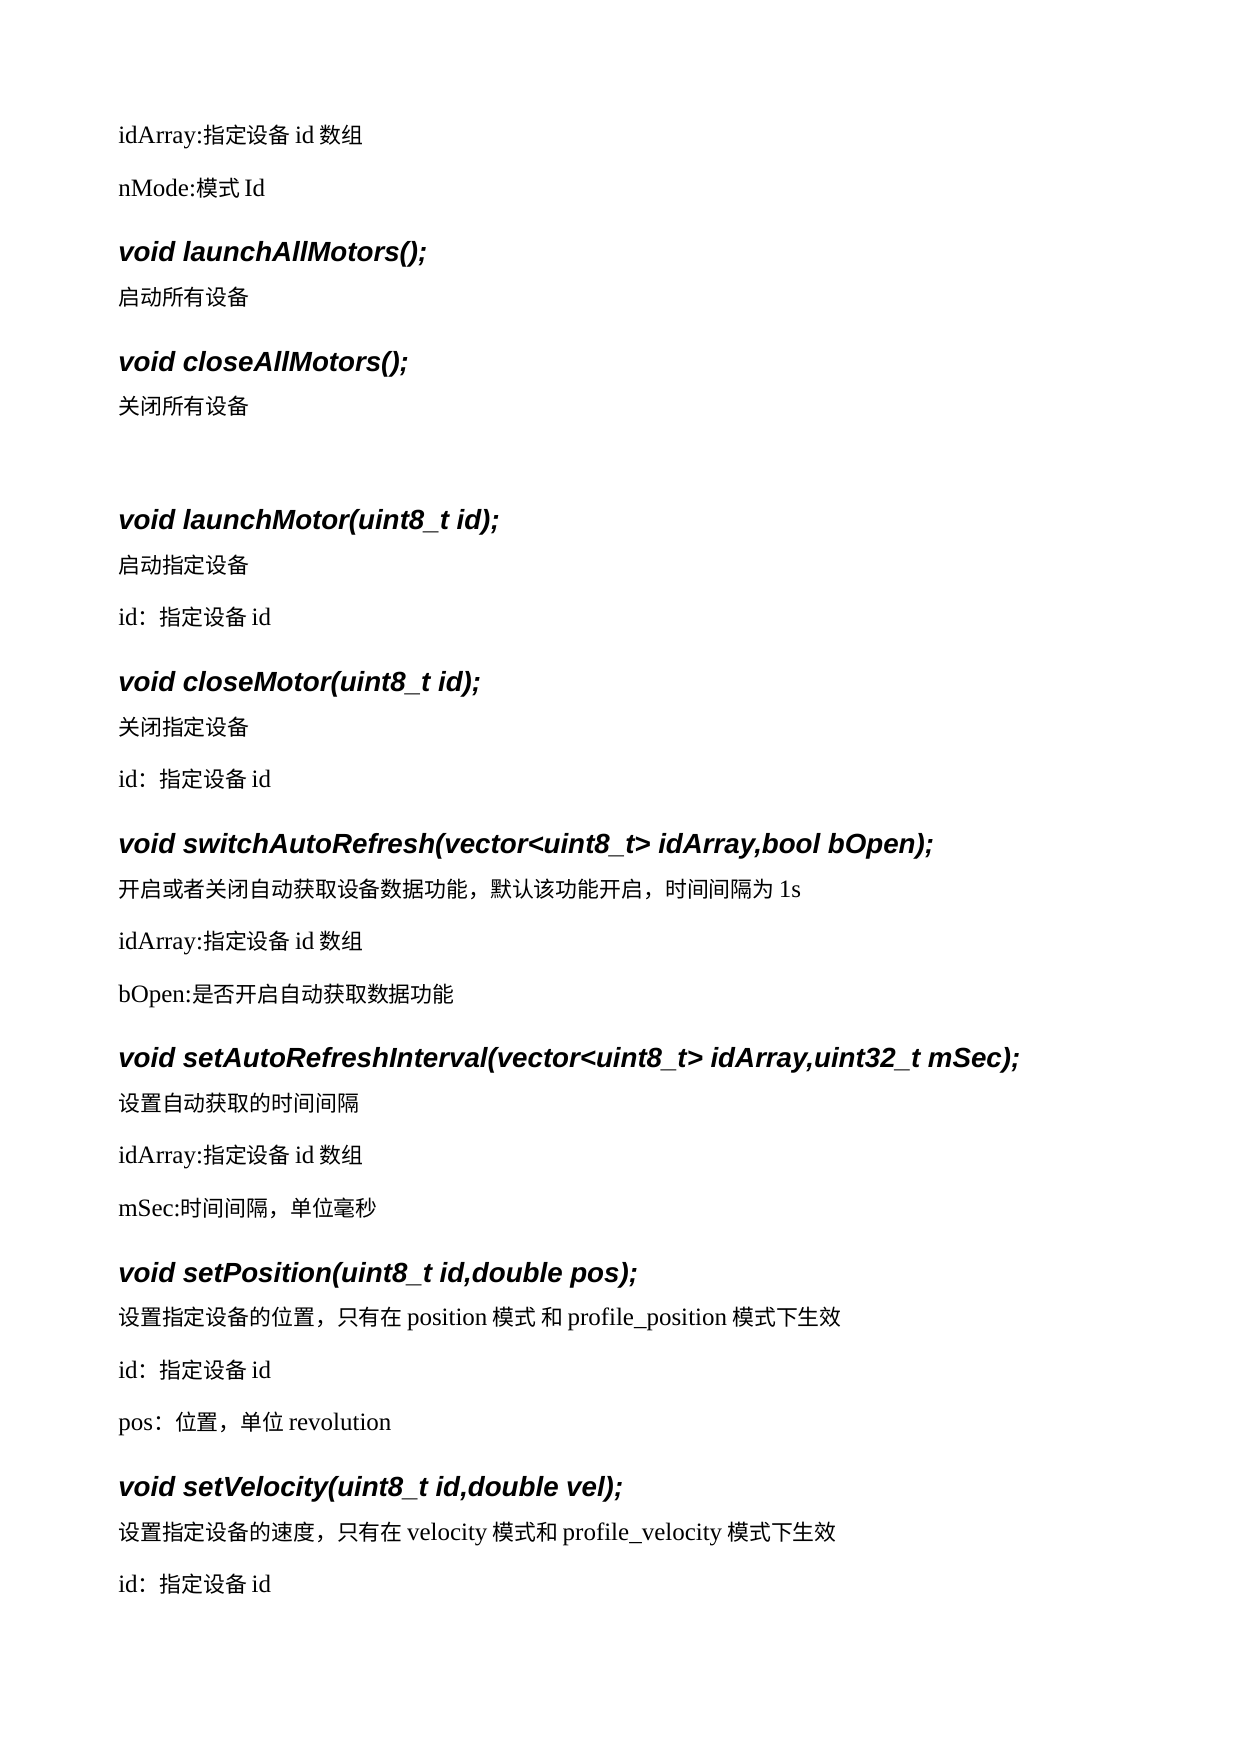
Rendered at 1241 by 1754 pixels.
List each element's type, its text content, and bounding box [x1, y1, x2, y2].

text 设置自动获取的时间间隔 [118, 1086, 1122, 1118]
text 设置指定设备的速度，只有在velocity模式和profile_velocity模式下生效 [118, 1515, 1122, 1546]
text 关闭所有设备 [118, 389, 1122, 421]
text pos：位置，单位revolution [118, 1405, 1122, 1437]
text id：指定设备id [118, 600, 1122, 632]
text id：指定设备id [118, 1353, 1122, 1384]
subtitle void switchAutoRefresh(vector<uint8_t> idArray,bool bOpen); [118, 827, 1122, 859]
text 开启或者关闭自动获取设备数据功能，默认该功能开启，时间间隔为1s [118, 872, 1122, 903]
text idArray:指定设备id数组 [118, 118, 1122, 150]
text 设置指定设备的位置，只有在position模式 和profile_position模式下生效 [118, 1300, 1122, 1332]
text idArray:指定设备id数组 [118, 1138, 1122, 1170]
subtitle void setVelocity(uint8_t id,double vel); [118, 1470, 1122, 1502]
subtitle void launchAllMotors(); [118, 236, 1122, 267]
text mSec:时间间隔，单位毫秒 [118, 1191, 1122, 1223]
text id：指定设备id [118, 762, 1122, 794]
text idArray:指定设备id数组 [118, 924, 1122, 956]
subtitle void setPosition(uint8_t id,double pos); [118, 1256, 1122, 1288]
text bOpen:是否开启自动获取数据功能 [118, 977, 1122, 1008]
subtitle void closeAllMotors(); [118, 345, 1122, 377]
text 启动指定设备 [118, 548, 1122, 579]
text 关闭指定设备 [118, 710, 1122, 741]
text 启动所有设备 [118, 280, 1122, 312]
text nMode:模式Id [118, 171, 1122, 202]
subtitle void launchMotor(uint8_t id); [118, 503, 1122, 535]
subtitle void closeMotor(uint8_t id); [118, 665, 1122, 697]
text id：指定设备id [118, 1567, 1122, 1599]
subtitle void setAutoRefreshInterval(vector<uint8_t> idArray,uint32_t mSec); [118, 1042, 1122, 1073]
